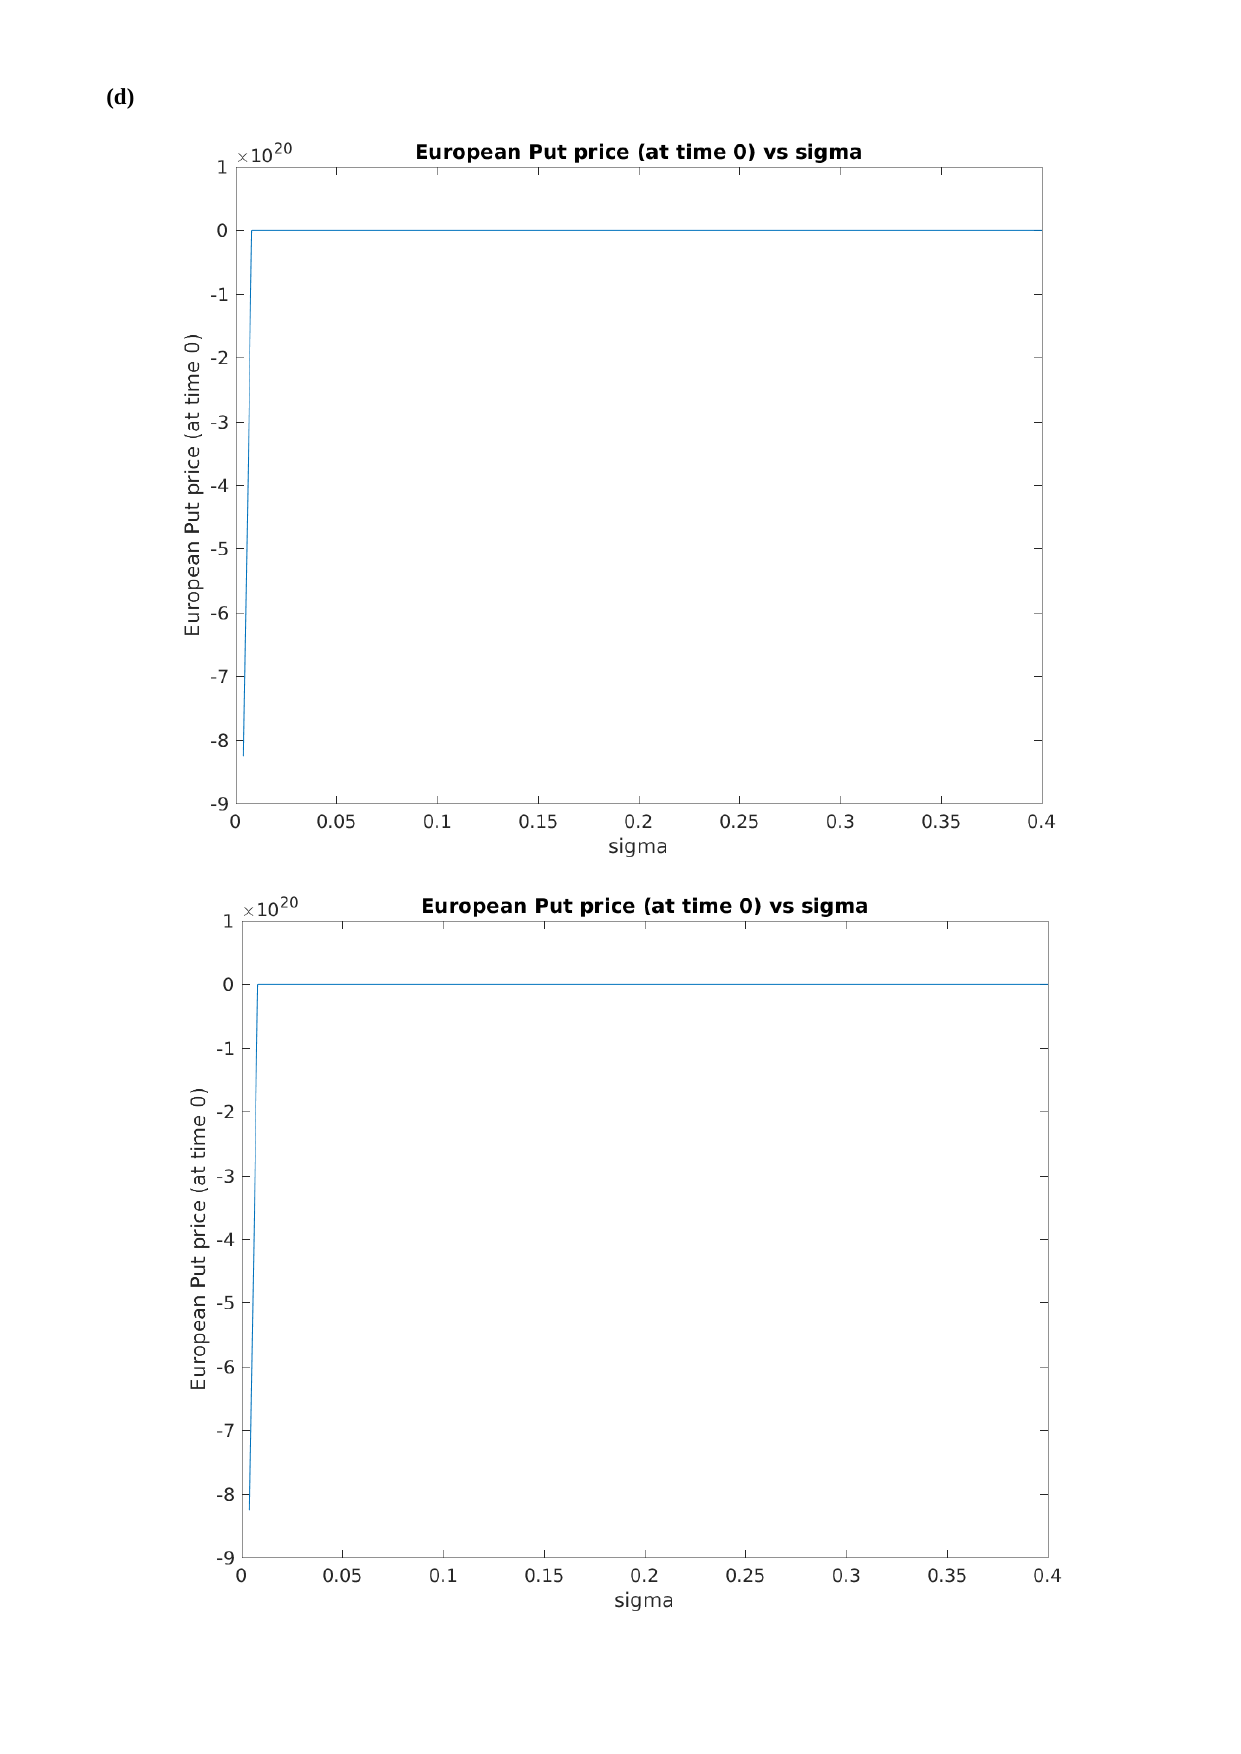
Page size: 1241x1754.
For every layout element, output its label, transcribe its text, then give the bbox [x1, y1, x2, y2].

text (d) [106, 83, 1134, 109]
picture [100, 109, 1146, 1643]
